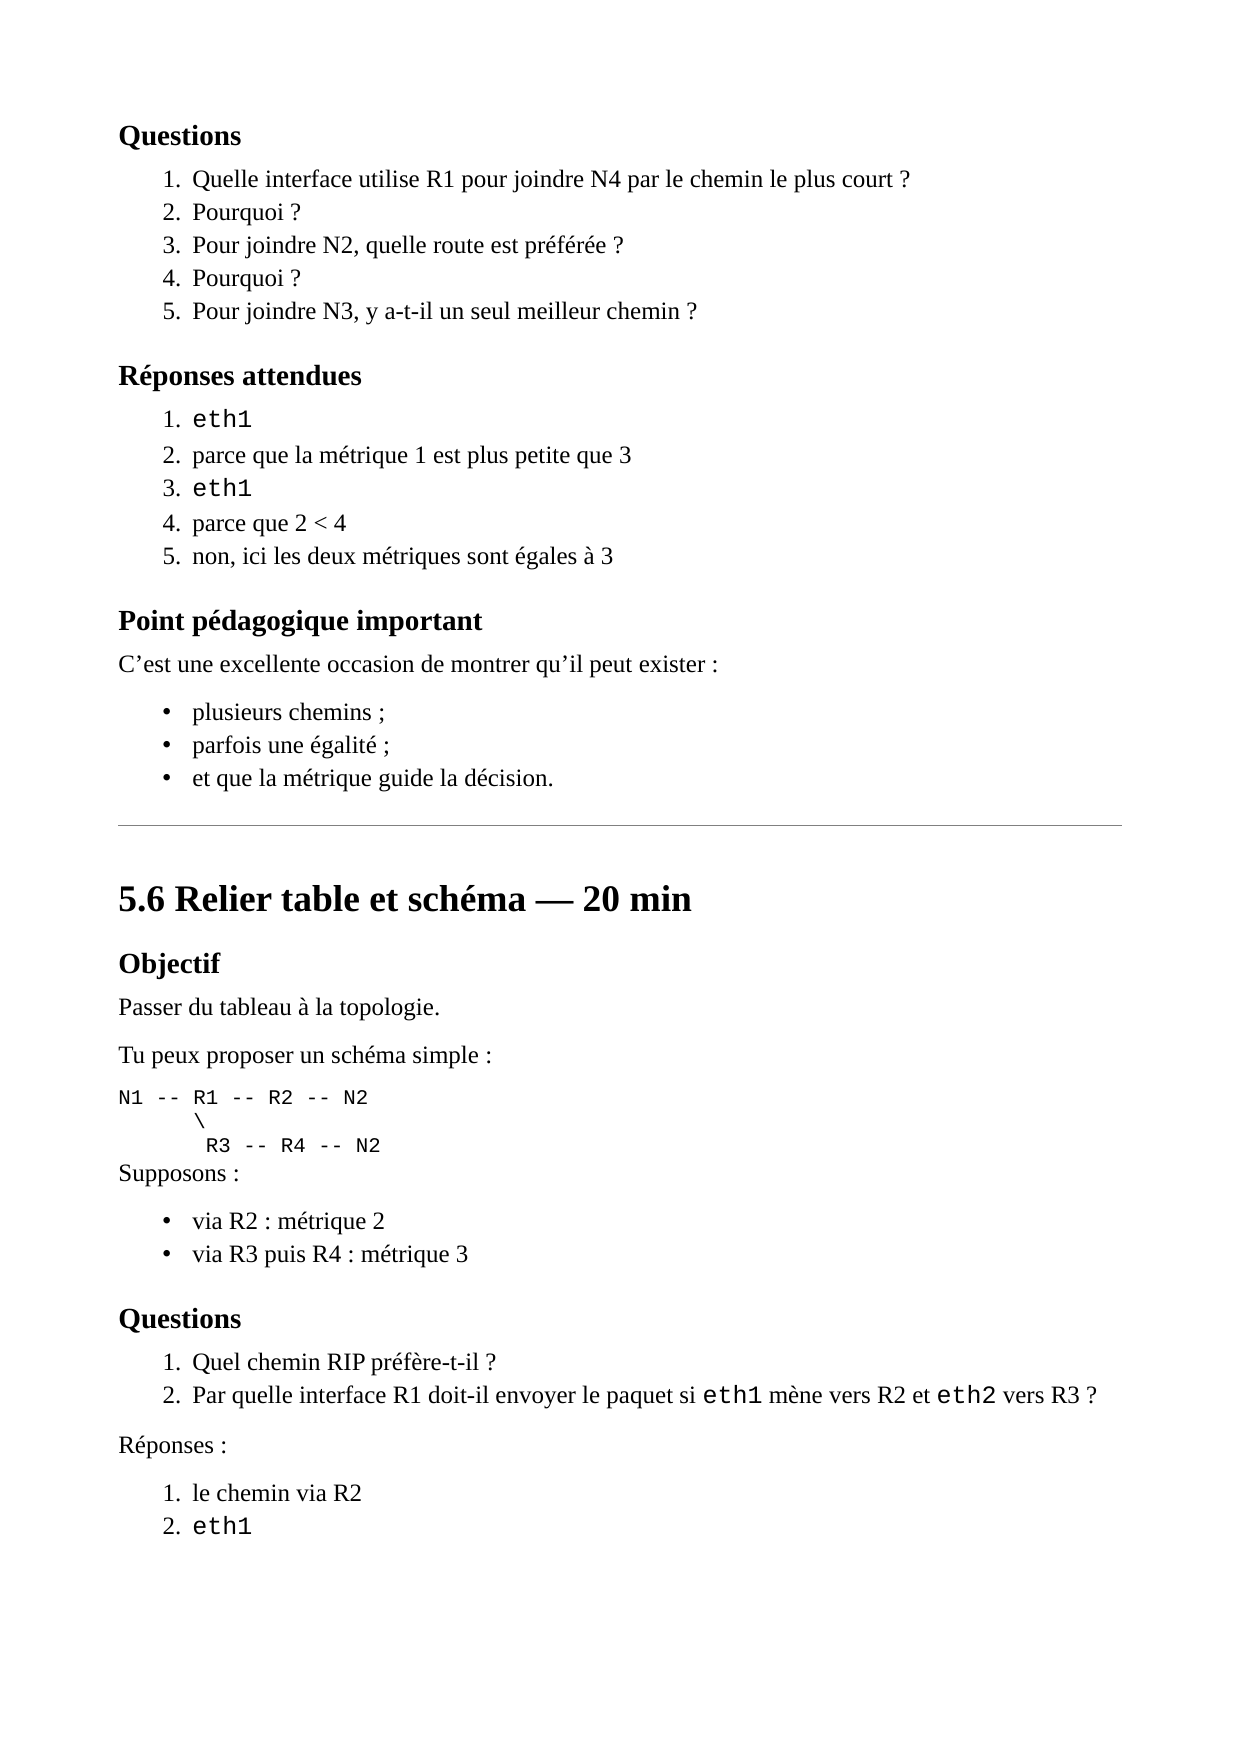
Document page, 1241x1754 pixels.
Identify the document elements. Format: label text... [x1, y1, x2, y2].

list Pour joindre N3, y a-t-il un seul meilleur chemin ? [162, 296, 1122, 325]
text Passer du tableau à la topologie. [118, 992, 1122, 1021]
list et que la métrique guide la décision. [162, 763, 1122, 792]
subtitle Questions [118, 1301, 1122, 1335]
list non, ici les deux métriques sont égales à 3 [162, 541, 1122, 570]
subtitle Réponses attendues [118, 358, 1122, 392]
list Pourquoi ? [162, 263, 1122, 292]
text N1 -- R1 -- R2 -- N2 [118, 1087, 1122, 1111]
list eth1 [162, 1511, 1122, 1542]
list le chemin via R2 [162, 1478, 1122, 1507]
text R3 -- R4 -- N2 [118, 1135, 1122, 1158]
list Pourquoi ? [162, 197, 1122, 226]
list parce que 2 < 4 [162, 508, 1122, 537]
list plusieurs chemins ; [162, 697, 1122, 726]
list eth1 [162, 404, 1122, 435]
list Par quelle interface R1 doit-il envoyer le paquet si eth1 mène vers R2 et eth2 vers R3 ? [162, 1380, 1122, 1411]
list parce que la métrique 1 est plus petite que 3 [162, 440, 1122, 469]
list Quel chemin RIP préfère-t-il ? [162, 1347, 1122, 1376]
subtitle Questions [118, 118, 1122, 152]
subtitle Point pédagogique important [118, 603, 1122, 637]
list Pour joindre N2, quelle route est préférée ? [162, 230, 1122, 259]
text Supposons : [118, 1158, 1122, 1187]
list eth1 [162, 473, 1122, 504]
text \ [118, 1111, 1122, 1135]
list via R3 puis R4 : métrique 3 [162, 1239, 1122, 1268]
list Quelle interface utilise R1 pour joindre N4 par le chemin le plus court ? [162, 164, 1122, 193]
text Tu peux proposer un schéma simple : [118, 1040, 1122, 1068]
text C’est une excellente occasion de montrer qu’il peut exister : [118, 649, 1122, 678]
list parfois une égalité ; [162, 730, 1122, 759]
subtitle Objectif [118, 946, 1122, 980]
list via R2 : métrique 2 [162, 1206, 1122, 1235]
text Réponses : [118, 1430, 1122, 1459]
subtitle 5.6 Relier table et schéma — 20 min [118, 876, 1122, 919]
